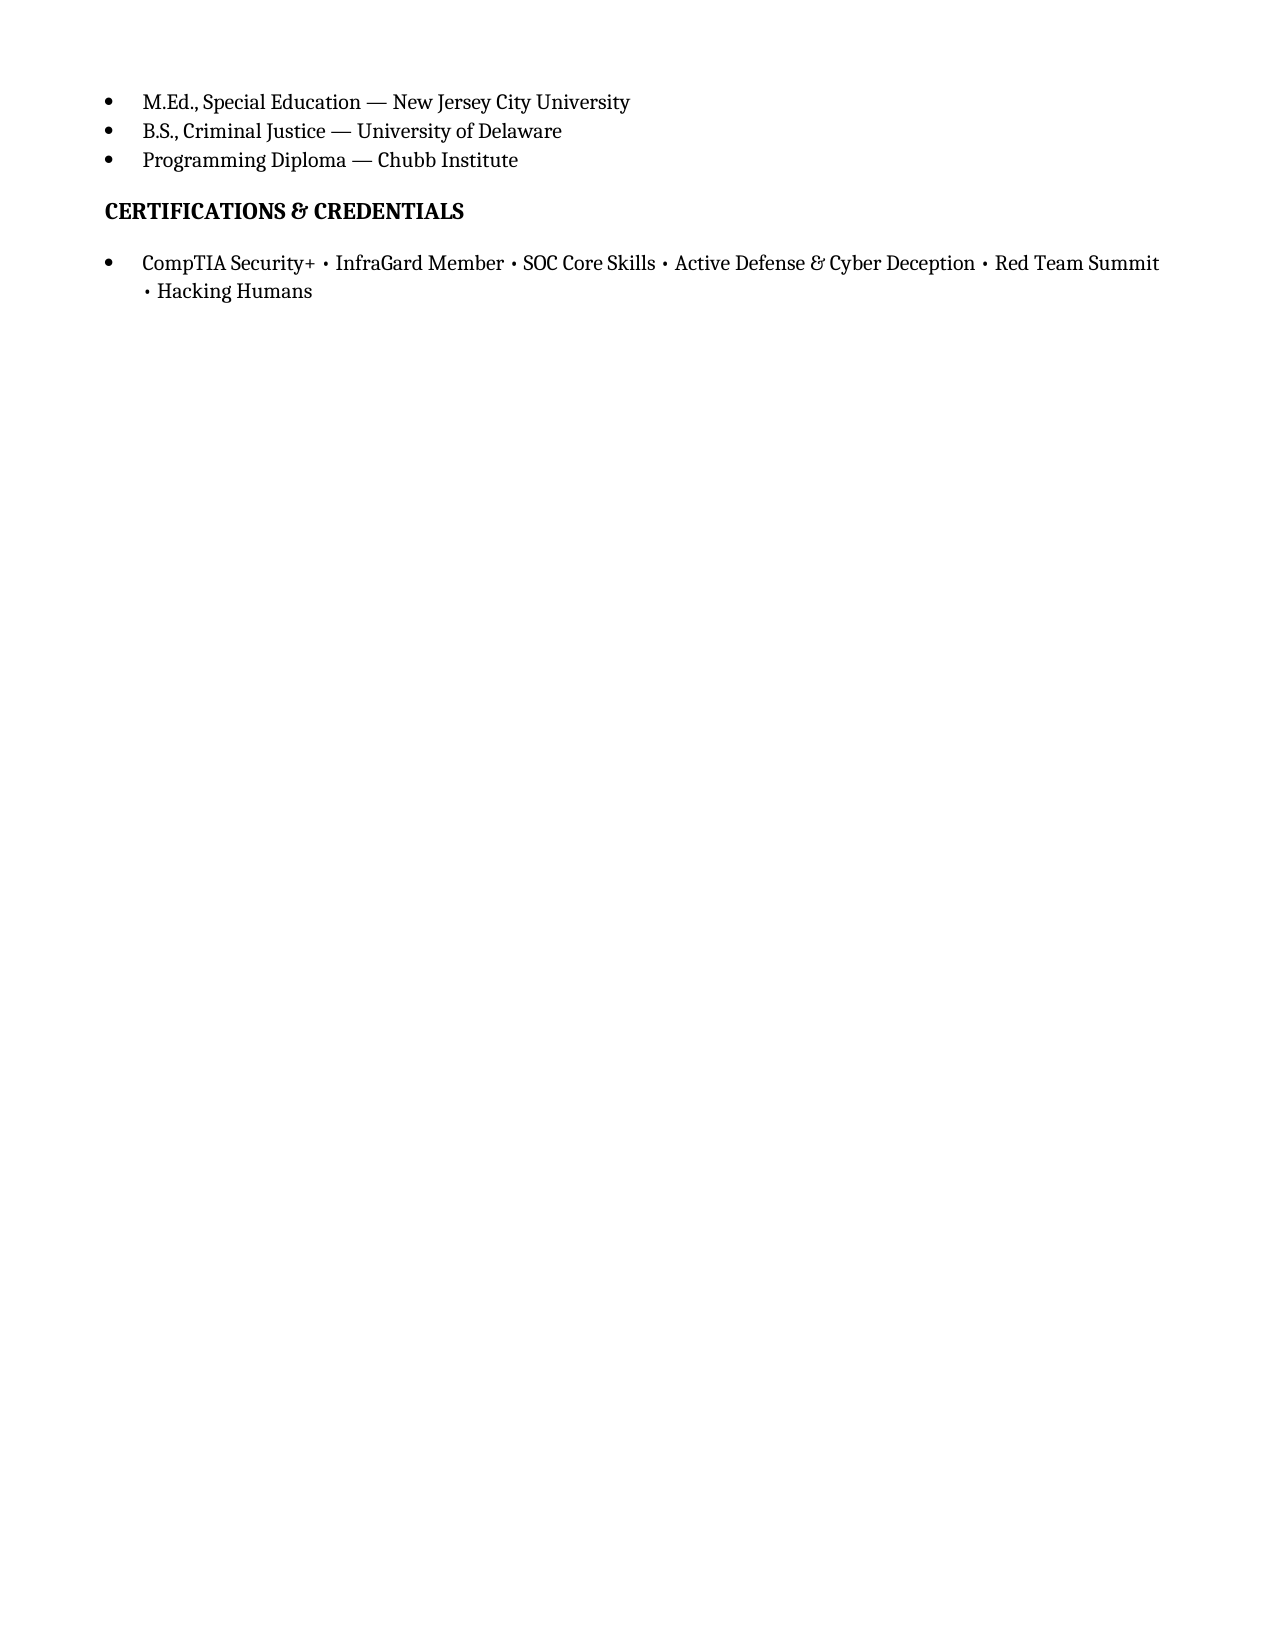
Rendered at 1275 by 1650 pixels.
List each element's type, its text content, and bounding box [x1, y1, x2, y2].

list B.S., Criminal Justice — University of Delaware [105, 119, 1170, 144]
list M.Ed., Special Education — New Jersey City University [105, 90, 1170, 115]
list CompTIA Security+ • InfraGard Member • SOC Core Skills • Active Defense & Cyber Deception • Red Team Summit • Hacking Humans [105, 250, 1170, 304]
text CERTIFICATIONS & CREDENTIALS [105, 198, 1170, 225]
list Programming Diploma — Chubb Institute [105, 148, 1170, 173]
